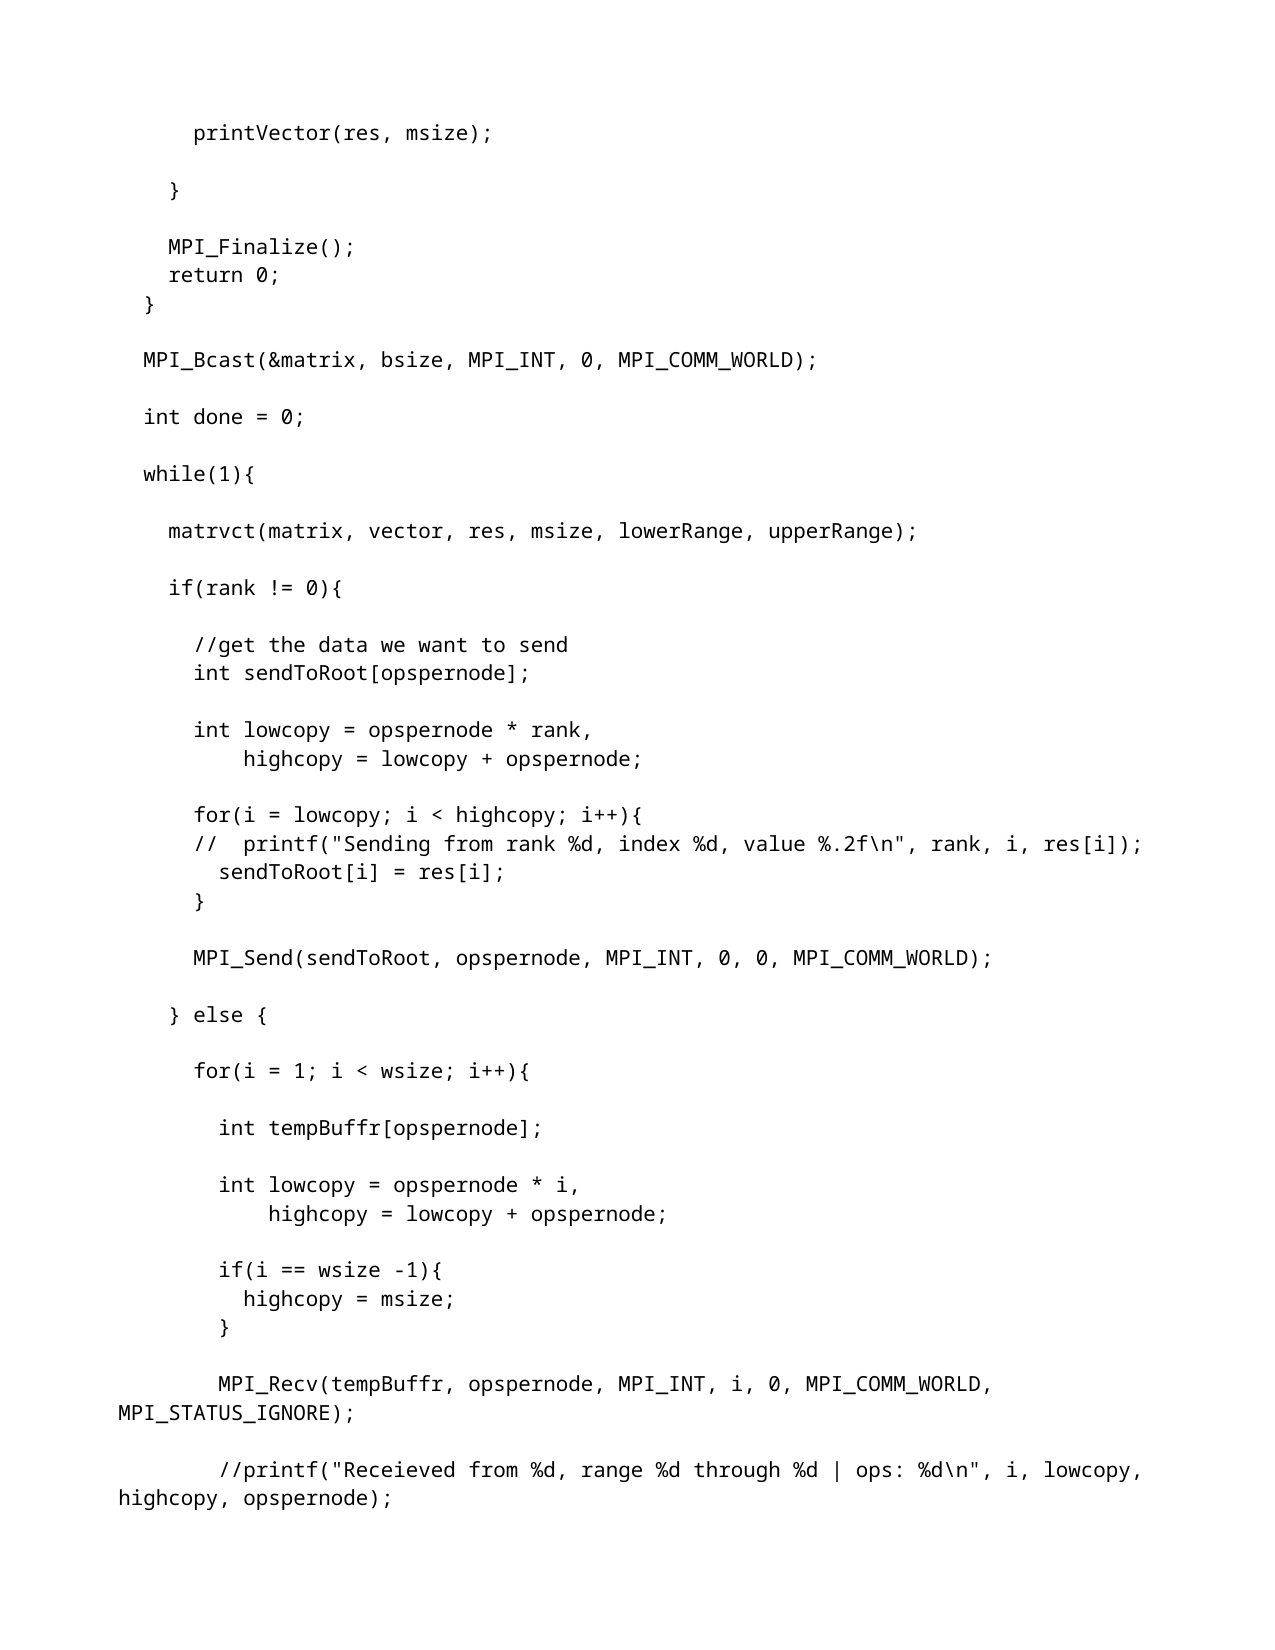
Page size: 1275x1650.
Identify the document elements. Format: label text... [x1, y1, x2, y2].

text while(1){ [118, 459, 1157, 488]
text int lowcopy = opspernode * i, [118, 1170, 1157, 1199]
text } [118, 289, 1157, 317]
text } else { [118, 1000, 1157, 1028]
text highcopy = msize; [118, 1284, 1157, 1312]
text int tempBuffr[opspernode]; [118, 1113, 1157, 1142]
text printVector(res, msize); [118, 118, 1157, 147]
text sendToRoot[i] = res[i]; [118, 857, 1157, 886]
text // printf("Sending from rank %d, index %d, value %.2f\n", rank, i, res[i]); [118, 829, 1157, 857]
text MPI_Bcast(&matrix, bsize, MPI_INT, 0, MPI_COMM_WORLD); [118, 346, 1157, 374]
text } [118, 175, 1157, 203]
text int sendToRoot[opspernode]; [118, 658, 1157, 687]
text //printf("Receieved from %d, range %d through %d | ops: %d\n", i, lowcopy, highcopy, opspernode); [118, 1455, 1157, 1512]
text if(i == wsize -1){ [118, 1256, 1157, 1284]
text MPI_Finalize(); [118, 232, 1157, 260]
text for(i = lowcopy; i < highcopy; i++){ [118, 801, 1157, 829]
text highcopy = lowcopy + opspernode; [118, 1199, 1157, 1227]
text highcopy = lowcopy + opspernode; [118, 744, 1157, 772]
text matrvct(matrix, vector, res, msize, lowerRange, upperRange); [118, 516, 1157, 545]
text //get the data we want to send [118, 630, 1157, 658]
text if(rank != 0){ [118, 573, 1157, 602]
text } [118, 1312, 1157, 1341]
text MPI_Recv(tempBuffr, opspernode, MPI_INT, i, 0, MPI_COMM_WORLD, MPI_STATUS_IGNORE); [118, 1369, 1157, 1426]
text return 0; [118, 260, 1157, 289]
text } [118, 886, 1157, 914]
text int done = 0; [118, 402, 1157, 431]
text MPI_Send(sendToRoot, opspernode, MPI_INT, 0, 0, MPI_COMM_WORLD); [118, 943, 1157, 971]
text for(i = 1; i < wsize; i++){ [118, 1057, 1157, 1085]
text int lowcopy = opspernode * rank, [118, 715, 1157, 744]
